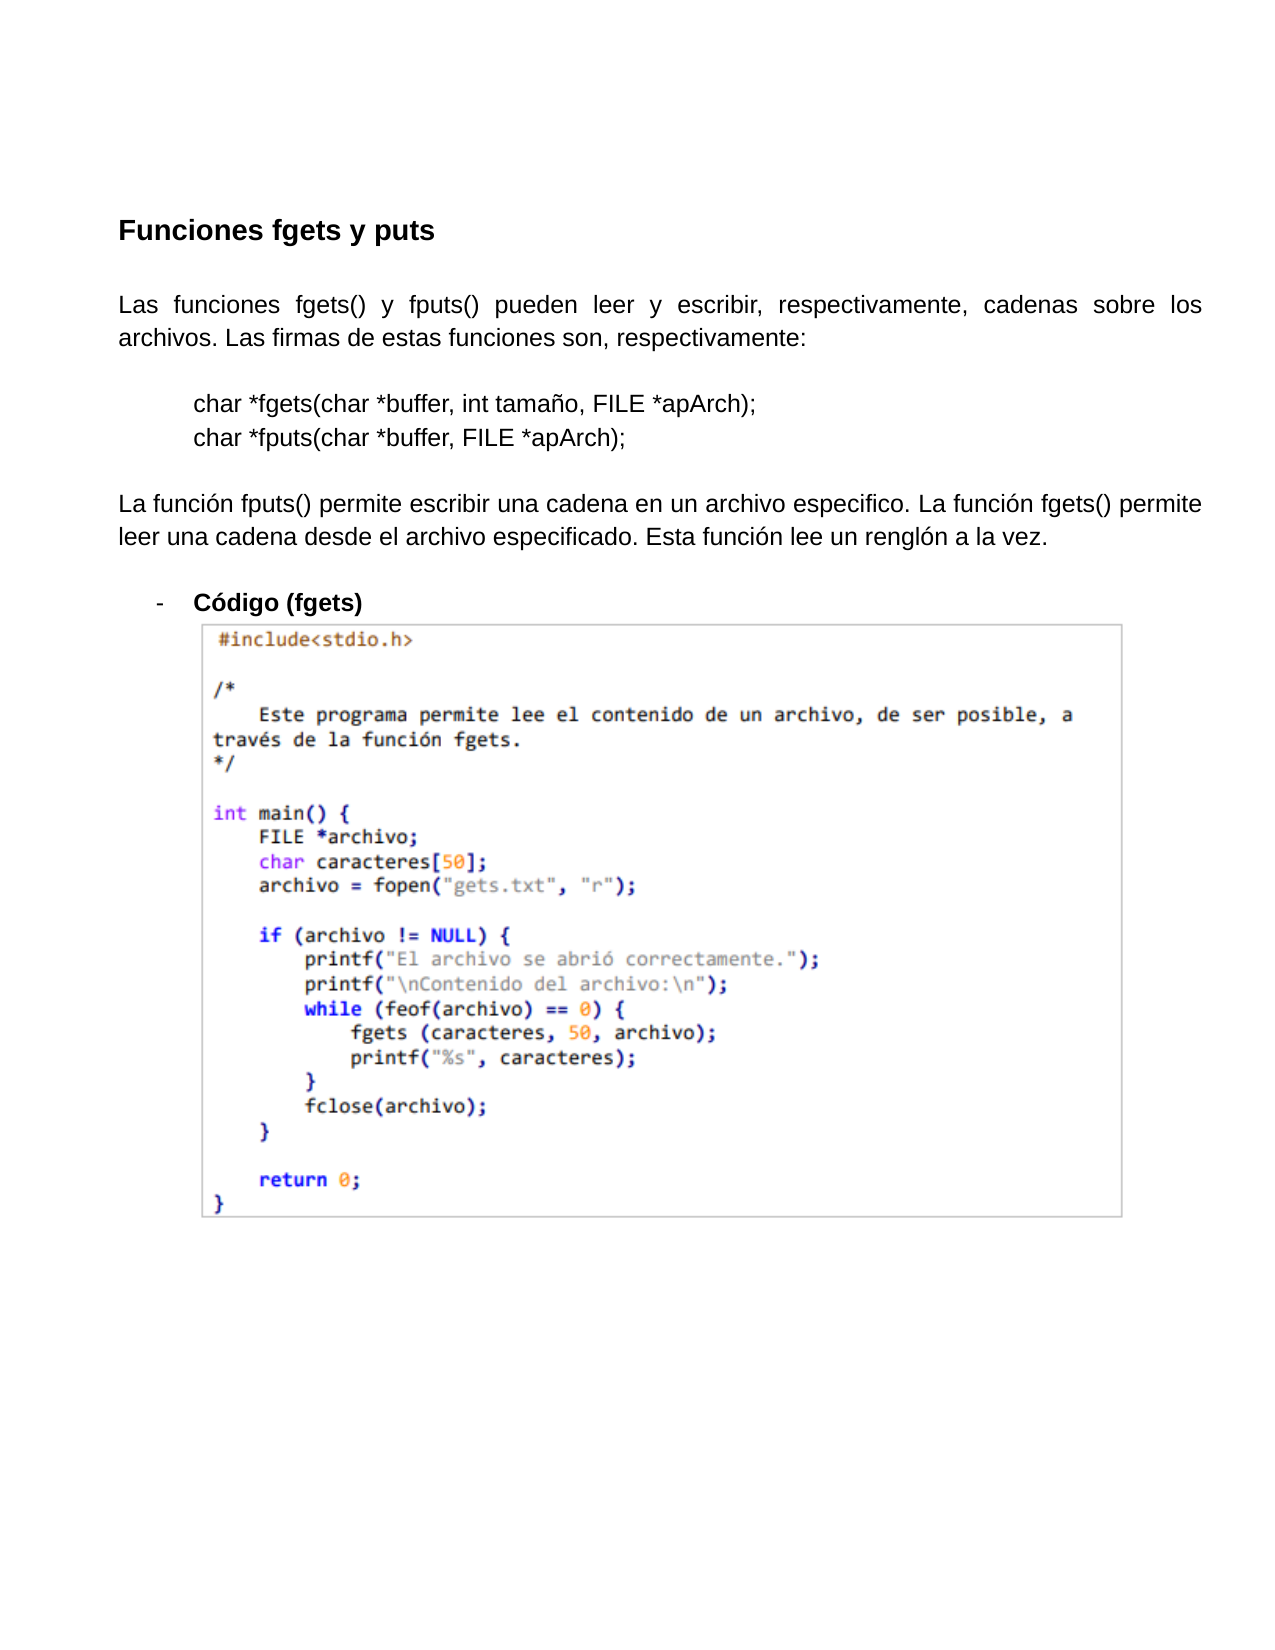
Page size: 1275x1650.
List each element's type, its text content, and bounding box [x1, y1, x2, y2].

text Funciones fgets y puts [118, 213, 1205, 247]
list Código (fgets) [156, 588, 1205, 616]
text char *fgets(char *buffer, int tamaño, FILE *apArch); [193, 389, 1205, 418]
text La función fputs() permite escribir una cadena en un archivo especifico. La función fgets() permite leer una cadena desde el archivo especificado. Esta función lee un renglón a la vez. [118, 488, 1205, 550]
text Las funciones fgets() y fputs() pueden leer y escribir, respectivamente, cadenas sobre los archivos. Las firmas de estas funciones son, respectivamente: [118, 290, 1205, 352]
text char *fputs(char *buffer, FILE *apArch); [193, 422, 1205, 451]
